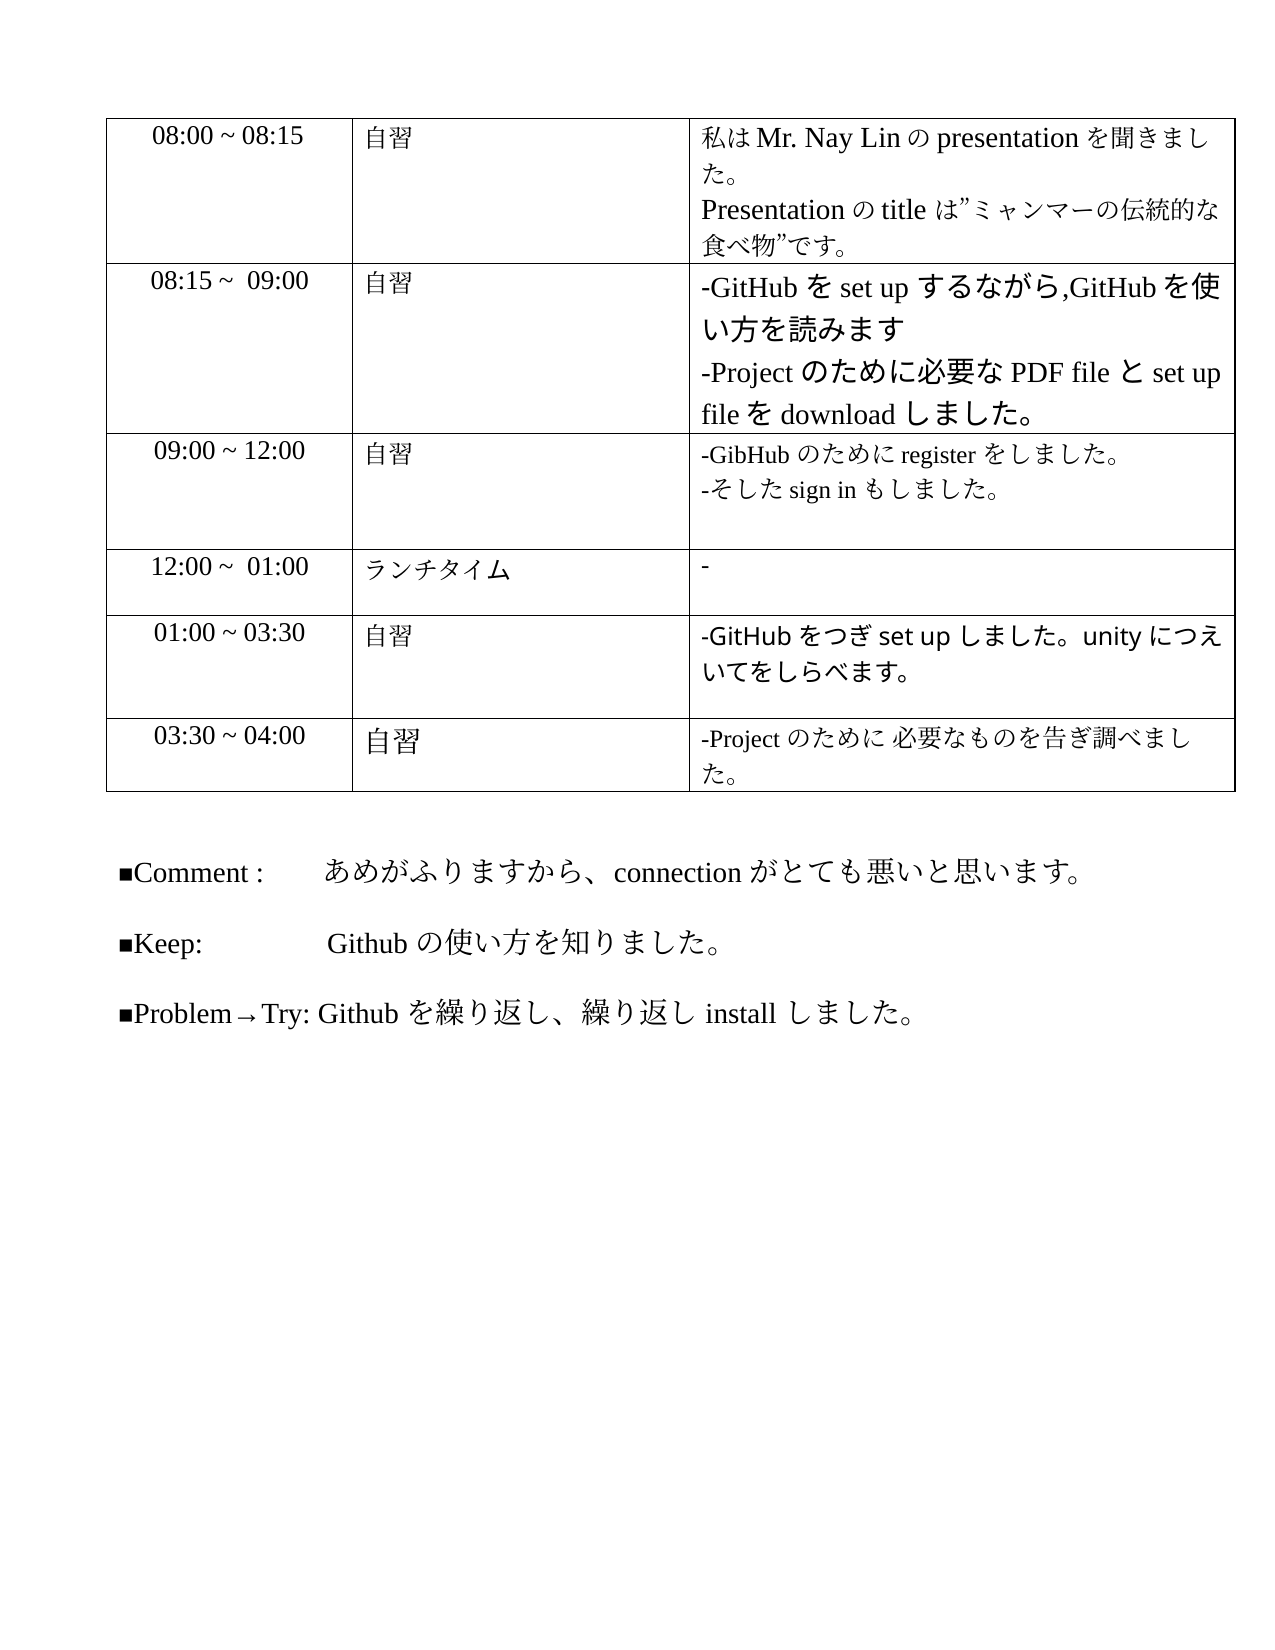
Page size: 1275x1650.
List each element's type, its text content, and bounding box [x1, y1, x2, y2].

table_cell 自習 [353, 264, 689, 433]
table_cell - [690, 550, 1234, 615]
table_cell 自習 [353, 616, 689, 718]
table_cell -GitHub をつぎset up しました。unity につえいてをしらべます。 [690, 616, 1234, 718]
text ■Comment : あめがふりますから、connection がとても悪いと思います。 [118, 849, 1157, 891]
table_cell 03:30 ~ 04:00 [107, 719, 352, 791]
table_header 私はMr. Nay Linのpresentation を聞きました。 Presentation のtitle は”ミャンマーの伝統的な食べ物”です。 [690, 119, 1234, 263]
table_cell 08:15 ~ 09:00 [107, 264, 352, 433]
table_cell -GitHub をset up するながら,GitHubを使い方を読みます -Project のために必要なPDF file とset up fileをdownload しました。 [690, 264, 1234, 433]
table_cell -Project のために 必要なものを告ぎ調べました。 [690, 719, 1234, 791]
text ■Keep: Github の使い方を知りました。 [118, 920, 1157, 962]
table_cell ランチタイム [353, 550, 689, 615]
table_cell 自習 [353, 719, 689, 791]
table_header 08:00 ~ 08:15 [107, 119, 352, 263]
table_header 自習 [353, 119, 689, 263]
table_cell 09:00 ~ 12:00 [107, 434, 352, 549]
table_cell -GibHub のためにregister をしました。 -そしたsign in もしました。 [690, 434, 1234, 549]
table_cell 自習 [353, 434, 689, 549]
table_cell 01:00 ~ 03:30 [107, 616, 352, 718]
text ■Problem→Try: Github を繰り返し、繰り返し install しました。 [118, 990, 1157, 1032]
table_cell 12:00 ~ 01:00 [107, 550, 352, 615]
